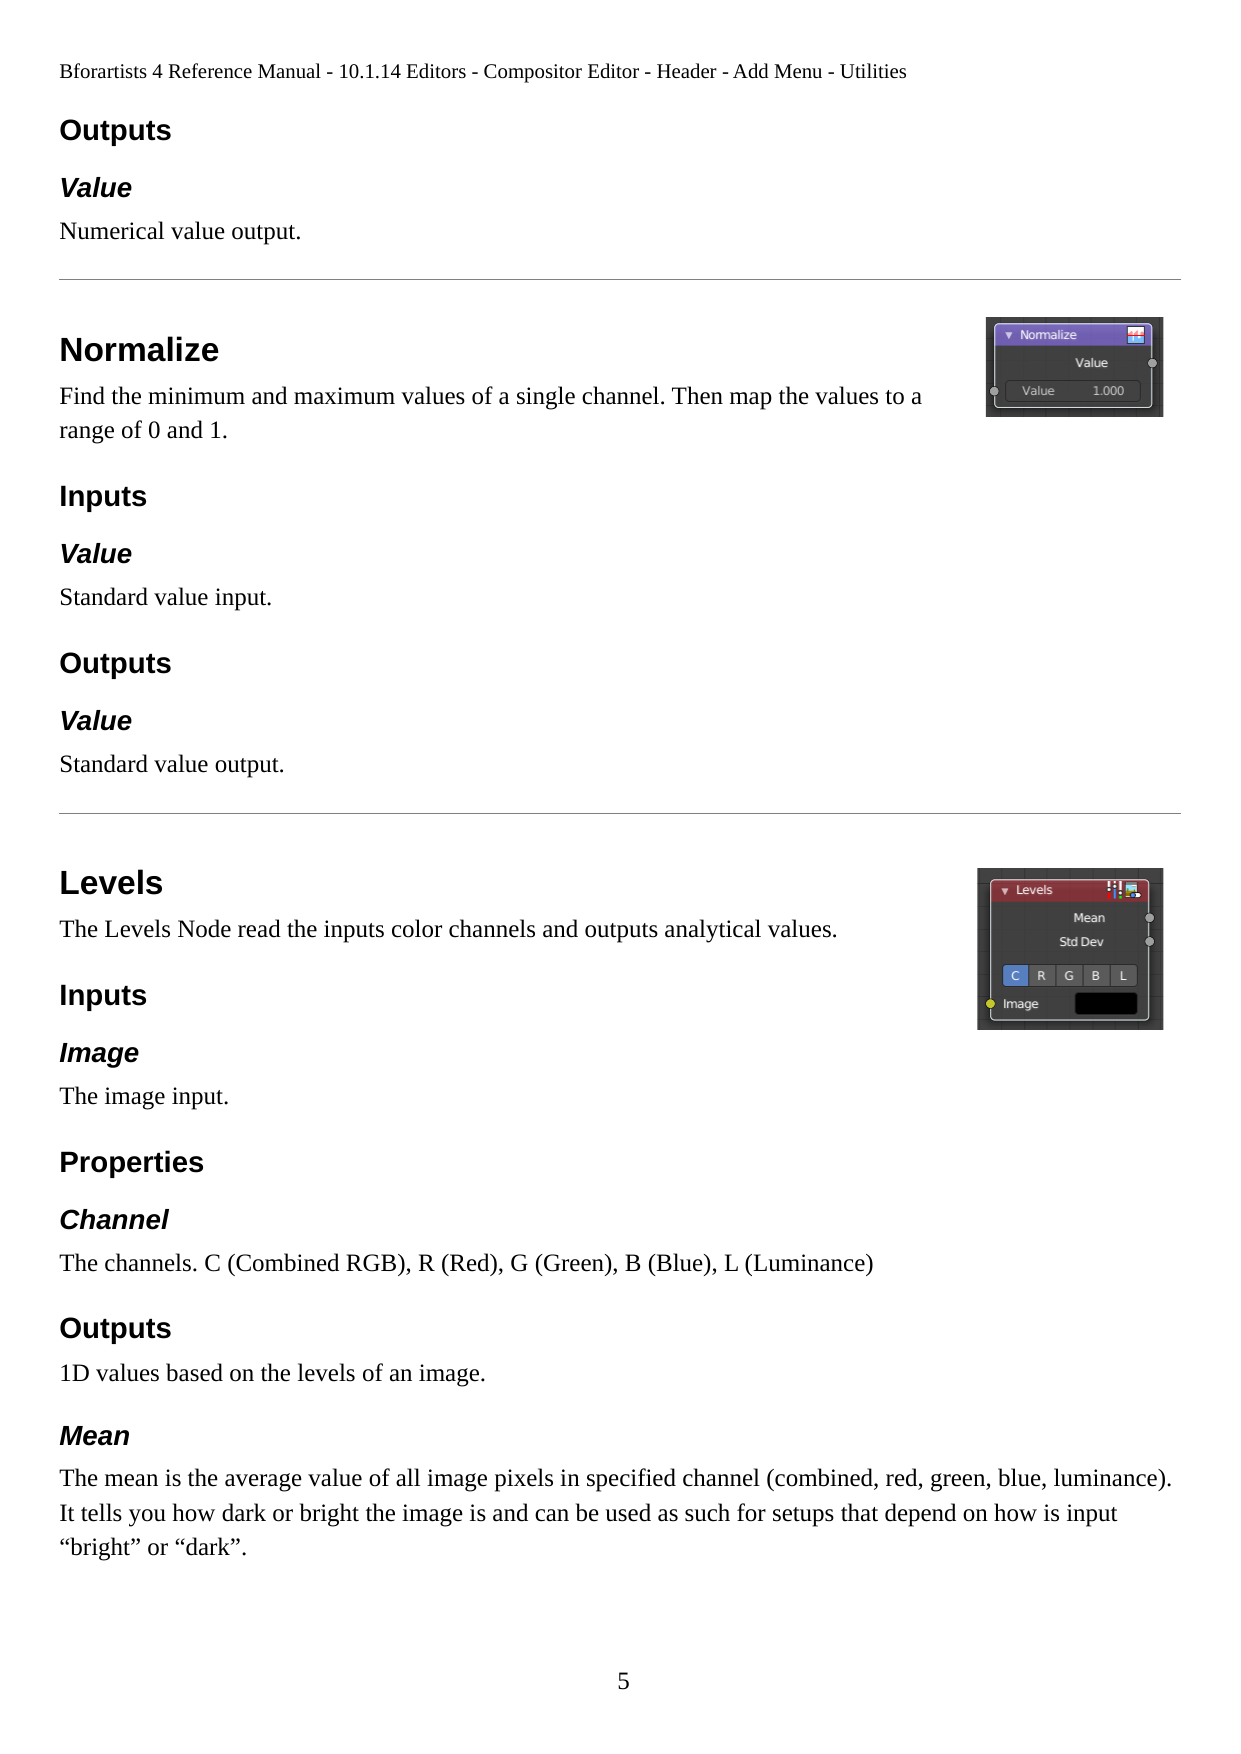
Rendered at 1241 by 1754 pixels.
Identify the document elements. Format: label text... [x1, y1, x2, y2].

text Standard value input. [59, 582, 1181, 611]
text Standard value output. [59, 749, 1181, 778]
subtitle Image [59, 1037, 1181, 1068]
picture [985, 317, 1164, 417]
text Find the minimum and maximum values of a single channel. Then map the values to a range of 0 and 1. [59, 381, 1181, 444]
subtitle Value [59, 171, 1181, 203]
text The image input. [59, 1081, 1181, 1110]
text 1D values based on the levels of an image. [59, 1358, 1181, 1386]
subtitle Normalize [59, 330, 985, 368]
text The channels. C (Combined RGB), R (Red), G (Green), B (Blue), L (Luminance) [59, 1248, 1181, 1276]
text The mean is the average value of all image pixels in specified channel (combined, red, green, blue, luminance). It tells you how dark or bright the image is and can be used as such for setups that depend on how is input “bright” or “dark”. [59, 1463, 1181, 1561]
subtitle Outputs [59, 1311, 1181, 1345]
subtitle Inputs [59, 479, 1181, 513]
picture [977, 868, 1164, 1030]
subtitle Outputs [59, 646, 1181, 679]
subtitle [1164, 330, 1181, 368]
subtitle Value [59, 538, 1181, 570]
subtitle Properties [59, 1144, 1181, 1178]
subtitle Channel [59, 1203, 1181, 1235]
text The Levels Node read the inputs color channels and outputs analytical values. [59, 914, 977, 943]
subtitle Levels [59, 863, 1181, 902]
subtitle [1164, 978, 1181, 1012]
subtitle Value [59, 704, 1181, 736]
subtitle Inputs [59, 978, 977, 1012]
text Numerical value output. [59, 216, 1181, 244]
subtitle Outputs [59, 113, 1181, 146]
subtitle Mean [59, 1419, 1181, 1451]
